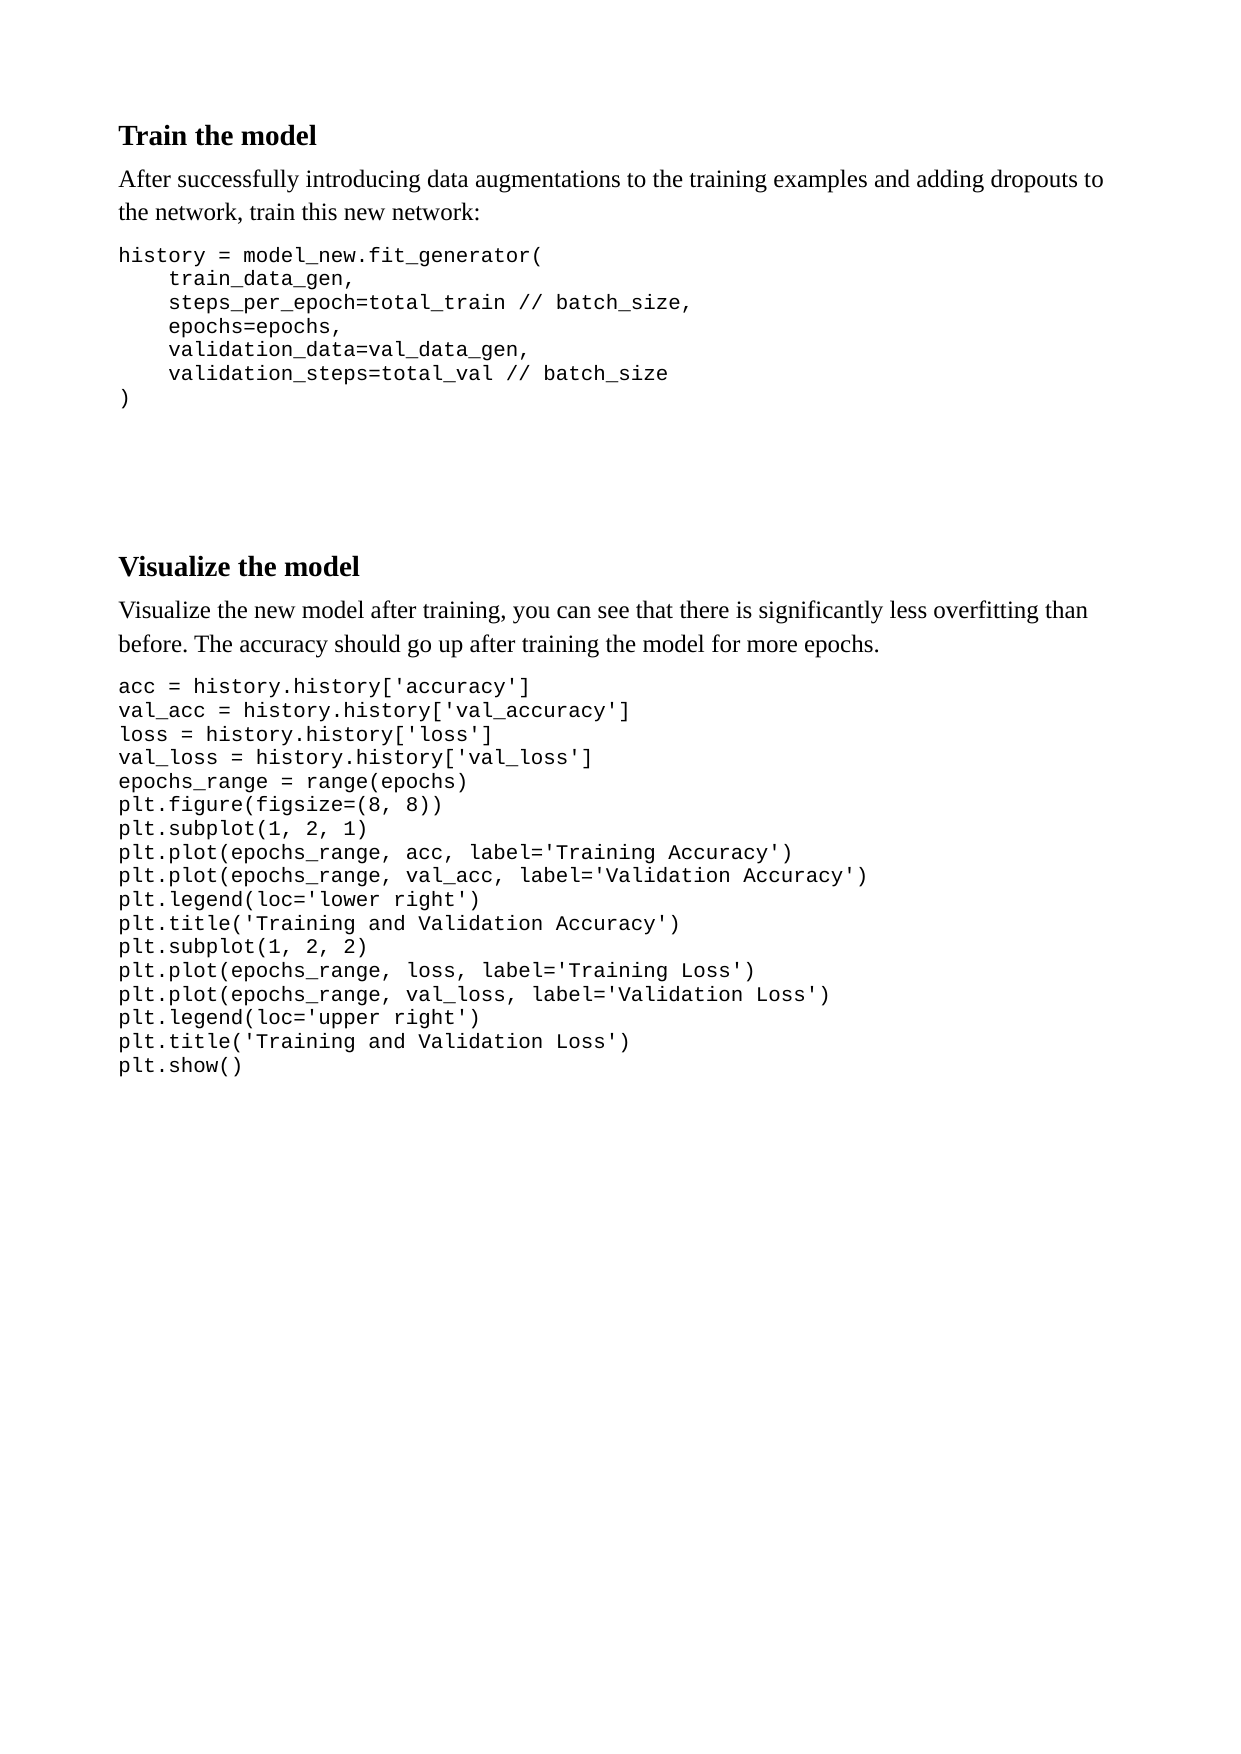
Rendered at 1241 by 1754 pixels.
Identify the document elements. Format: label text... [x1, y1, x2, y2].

text plt.title('Training and Validation Accuracy') [118, 913, 1122, 936]
text plt.legend(loc='upper right') [118, 1007, 1122, 1031]
text plt.subplot(1, 2, 1) [118, 818, 1122, 842]
text acc = history.history['accuracy'] [118, 676, 1122, 700]
text val_loss = history.history['val_loss'] [118, 747, 1122, 771]
text plt.plot(epochs_range, acc, label='Training Accuracy') [118, 842, 1122, 865]
text epochs_range = range(epochs) [118, 771, 1122, 794]
text steps_per_epoch=total_train // batch_size, [118, 292, 1122, 316]
text plt.title('Training and Validation Loss') [118, 1031, 1122, 1054]
text history = model_new.fit_generator( [118, 245, 1122, 268]
text plt.legend(loc='lower right') [118, 889, 1122, 913]
subtitle Visualize the model [118, 549, 1122, 583]
text Visualize the new model after training, you can see that there is significantly less overfitting than before. The accuracy should go up after training the model for more epochs. [118, 596, 1122, 657]
text ) [118, 387, 1122, 410]
text epochs=epochs, [118, 316, 1122, 339]
text plt.subplot(1, 2, 2) [118, 936, 1122, 960]
text validation_steps=total_val // batch_size [118, 363, 1122, 387]
text After successfully introducing data augmentations to the training examples and adding dropouts to the network, train this new network: [118, 164, 1122, 226]
subtitle Train the model [118, 118, 1122, 152]
text train_data_gen, [118, 268, 1122, 292]
text loss = history.history['loss'] [118, 723, 1122, 747]
text plt.plot(epochs_range, loss, label='Training Loss') [118, 960, 1122, 984]
text plt.plot(epochs_range, val_loss, label='Validation Loss') [118, 984, 1122, 1007]
text val_acc = history.history['val_accuracy'] [118, 700, 1122, 723]
text validation_data=val_data_gen, [118, 339, 1122, 363]
text plt.show() [118, 1054, 1122, 1078]
text plt.plot(epochs_range, val_acc, label='Validation Accuracy') [118, 865, 1122, 889]
text plt.figure(figsize=(8, 8)) [118, 794, 1122, 818]
